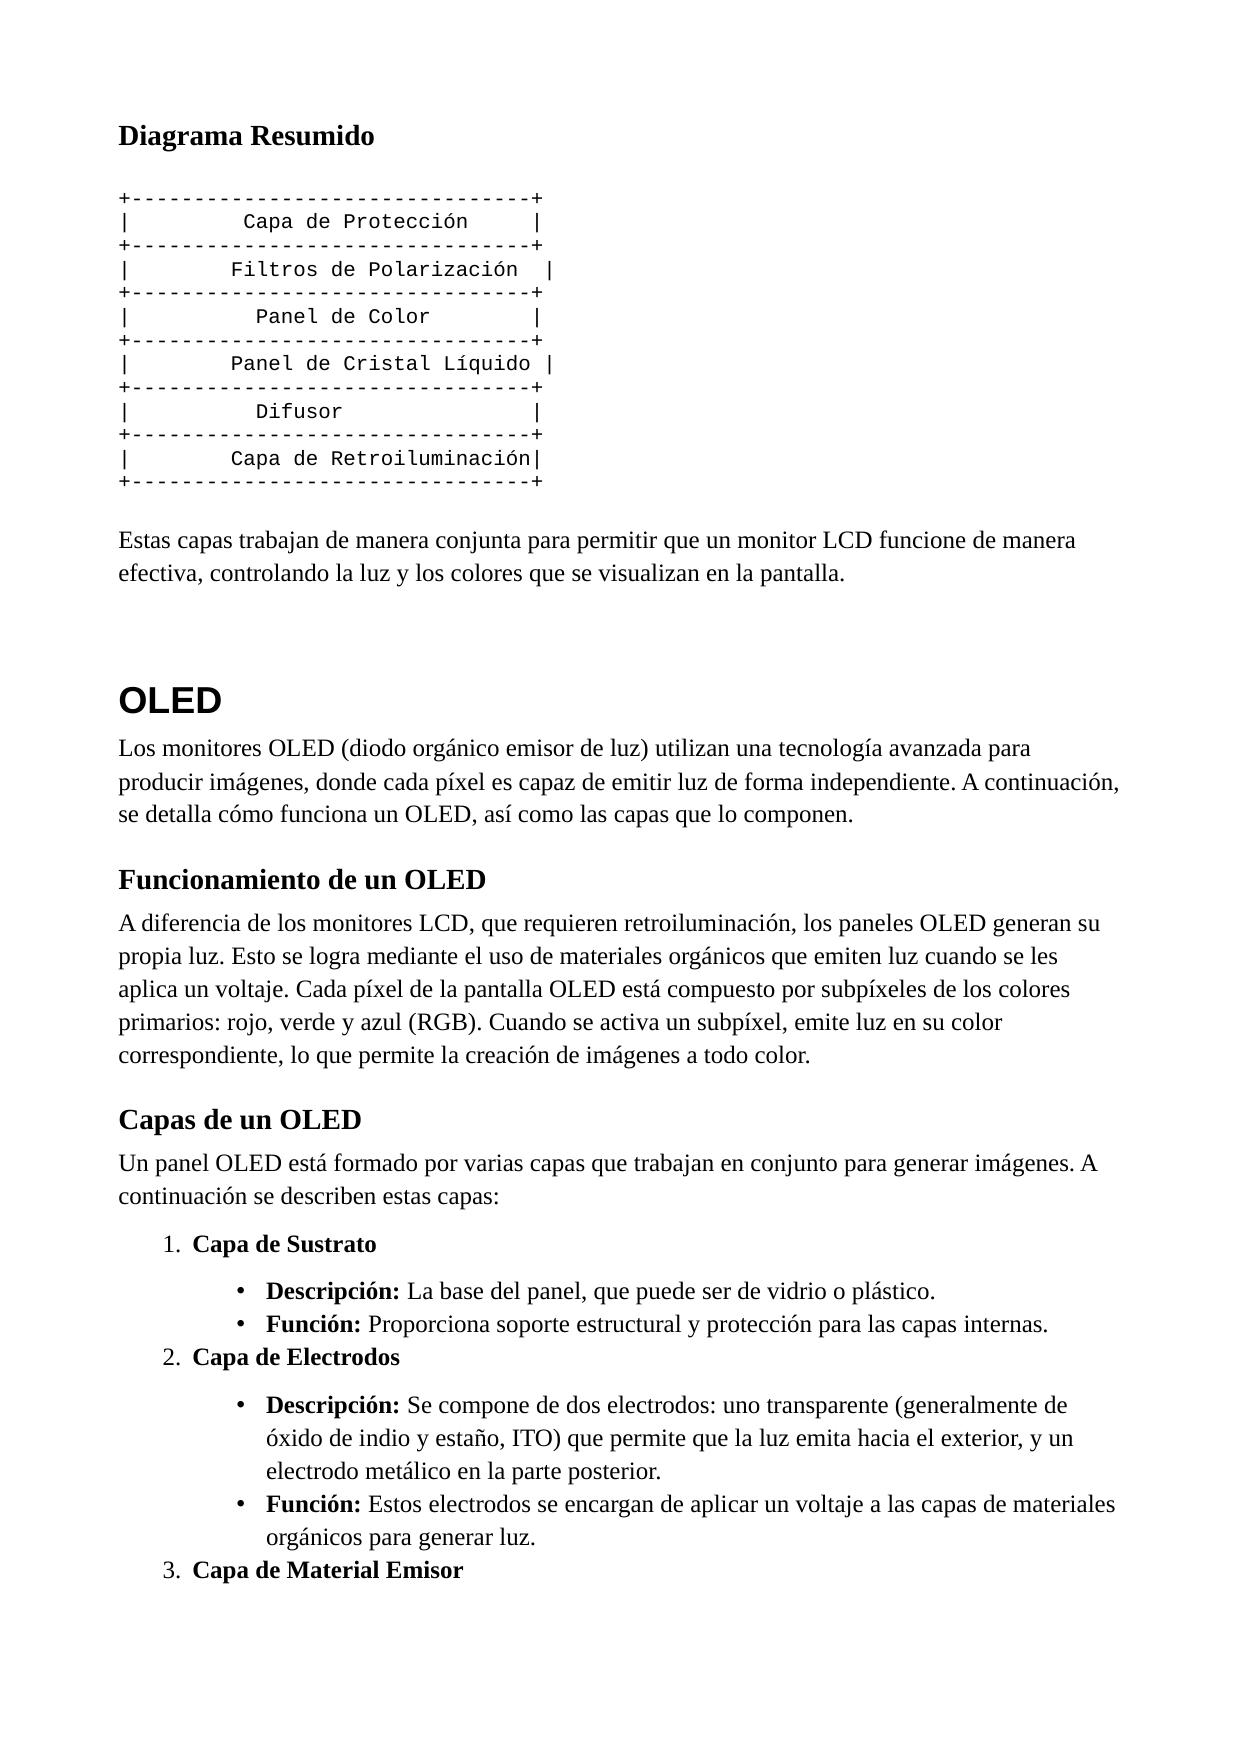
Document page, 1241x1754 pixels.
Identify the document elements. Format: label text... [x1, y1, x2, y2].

text +--------------------------------+ [118, 377, 1122, 401]
text +--------------------------------+ [118, 330, 1122, 353]
text | Difusor | [118, 401, 1122, 424]
text Un panel OLED está formado por varias capas que trabajan en conjunto para generar imágenes. A continuación se describen estas capas: [118, 1148, 1122, 1210]
text | Panel de Cristal Líquido | [118, 353, 1122, 377]
list Descripción: Se compone de dos electrodos: uno transparente (generalmente de óxido de indio y estaño, ITO) que permite que la luz emita hacia el exterior, y un electrodo metálico en la parte posterior. [236, 1390, 1122, 1485]
text A diferencia de los monitores LCD, que requieren retroiluminación, los paneles OLED generan su propia luz. Esto se logra mediante el uso de materiales orgánicos que emiten luz cuando se les aplica un voltaje. Cada píxel de la pantalla OLED está compuesto por subpíxeles de los colores primarios: rojo, verde y azul (RGB). Cuando se activa un subpíxel, emite luz en su color correspondiente, lo que permite la creación de imágenes a todo color. [118, 908, 1122, 1069]
list Función: Proporciona soporte estructural y protección para las capas internas. [236, 1309, 1122, 1338]
list Capa de Material Emisor [162, 1555, 1122, 1584]
text Los monitores OLED (diodo orgánico emisor de luz) utilizan una tecnología avanzada para producir imágenes, donde cada píxel es capaz de emitir luz de forma independiente. A continuación, se detalla cómo funciona un OLED, así como las capas que lo componen. [118, 733, 1122, 828]
text | Capa de Retroiluminación| [118, 448, 1122, 472]
text +--------------------------------+ [118, 188, 1122, 211]
text | Panel de Color | [118, 306, 1122, 330]
text Estas capas trabajan de manera conjunta para permitir que un monitor LCD funcione de manera efectiva, controlando la luz y los colores que se visualizan en la pantalla. [118, 525, 1122, 586]
text | Filtros de Polarización | [118, 259, 1122, 282]
text | Capa de Protección | [118, 211, 1122, 235]
list Función: Estos electrodos se encargan de aplicar un voltaje a las capas de materiales orgánicos para generar luz. [236, 1489, 1122, 1551]
list Descripción: La base del panel, que puede ser de vidrio o plástico. [236, 1276, 1122, 1305]
text +--------------------------------+ [118, 472, 1122, 495]
text +--------------------------------+ [118, 424, 1122, 448]
subtitle OLED [118, 678, 1122, 721]
subtitle Funcionamiento de un OLED [118, 862, 1122, 895]
text +--------------------------------+ [118, 282, 1122, 306]
subtitle Diagrama Resumido [118, 118, 1122, 152]
subtitle Capas de un OLED [118, 1102, 1122, 1136]
list Capa de Electrodos [162, 1342, 1122, 1371]
text +--------------------------------+ [118, 235, 1122, 259]
list Capa de Sustrato [162, 1229, 1122, 1257]
